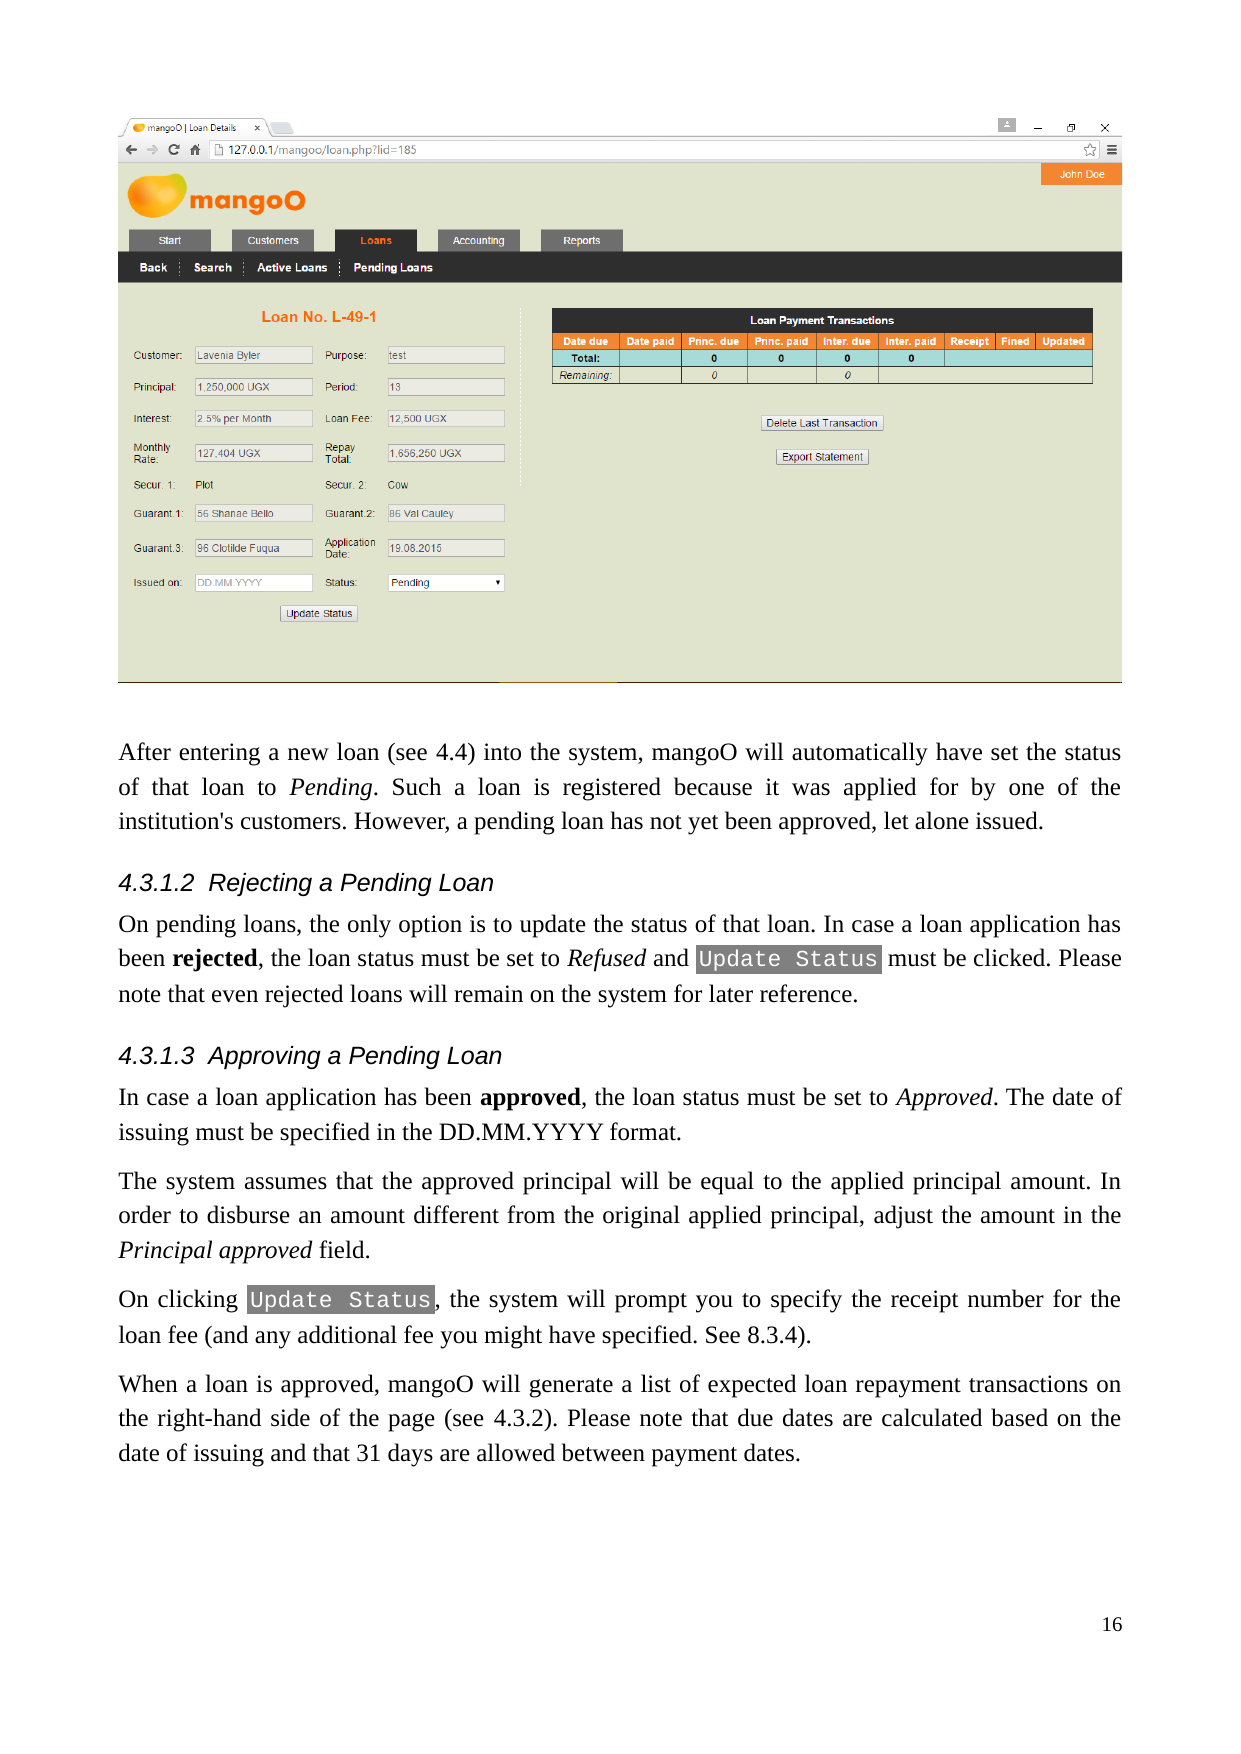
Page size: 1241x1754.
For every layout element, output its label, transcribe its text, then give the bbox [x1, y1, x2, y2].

subtitle Rejecting a Pending Loan [118, 868, 1122, 897]
text On clicking Update Status, the system will prompt you to specify the receipt number for the loan fee (and any additional fee you might have specified. See 8.3.4). [118, 1284, 1122, 1348]
subtitle Approving a Pending Loan [118, 1041, 1122, 1070]
picture [118, 118, 1123, 683]
text After entering a new loan (see 4.4) into the system, mangoO will automatically have set the status of that loan to Pending. Such a loan is registered because it was applied for by one of the institution's customers. However, a pending loan has not yet been approved, let alone issued. [118, 737, 1122, 835]
text The system assumes that the approved principal will be equal to the applied principal amount. In order to disburse an amount different from the original applied principal, adjust the amount in the Principal approved field. [118, 1166, 1122, 1263]
text On pending loans, the only option is to update the status of that loan. In case a loan application has been rejected, the loan status must be set to Refused and Update Status must be clicked. Please note that even rejected loans will remain on the system for later reference. [118, 909, 1122, 1008]
text In case a loan application has been approved, the loan status must be set to Approved. The date of issuing must be specified in the DD.MM.YYYY format. [118, 1082, 1122, 1146]
text When a loan is approved, mangoO will generate a list of expected loan repayment transactions on the right-hand side of the page (see 4.3.2). Please note that due dates are calculated based on the date of issuing and that 31 days are allowed between payment dates. [118, 1369, 1122, 1467]
